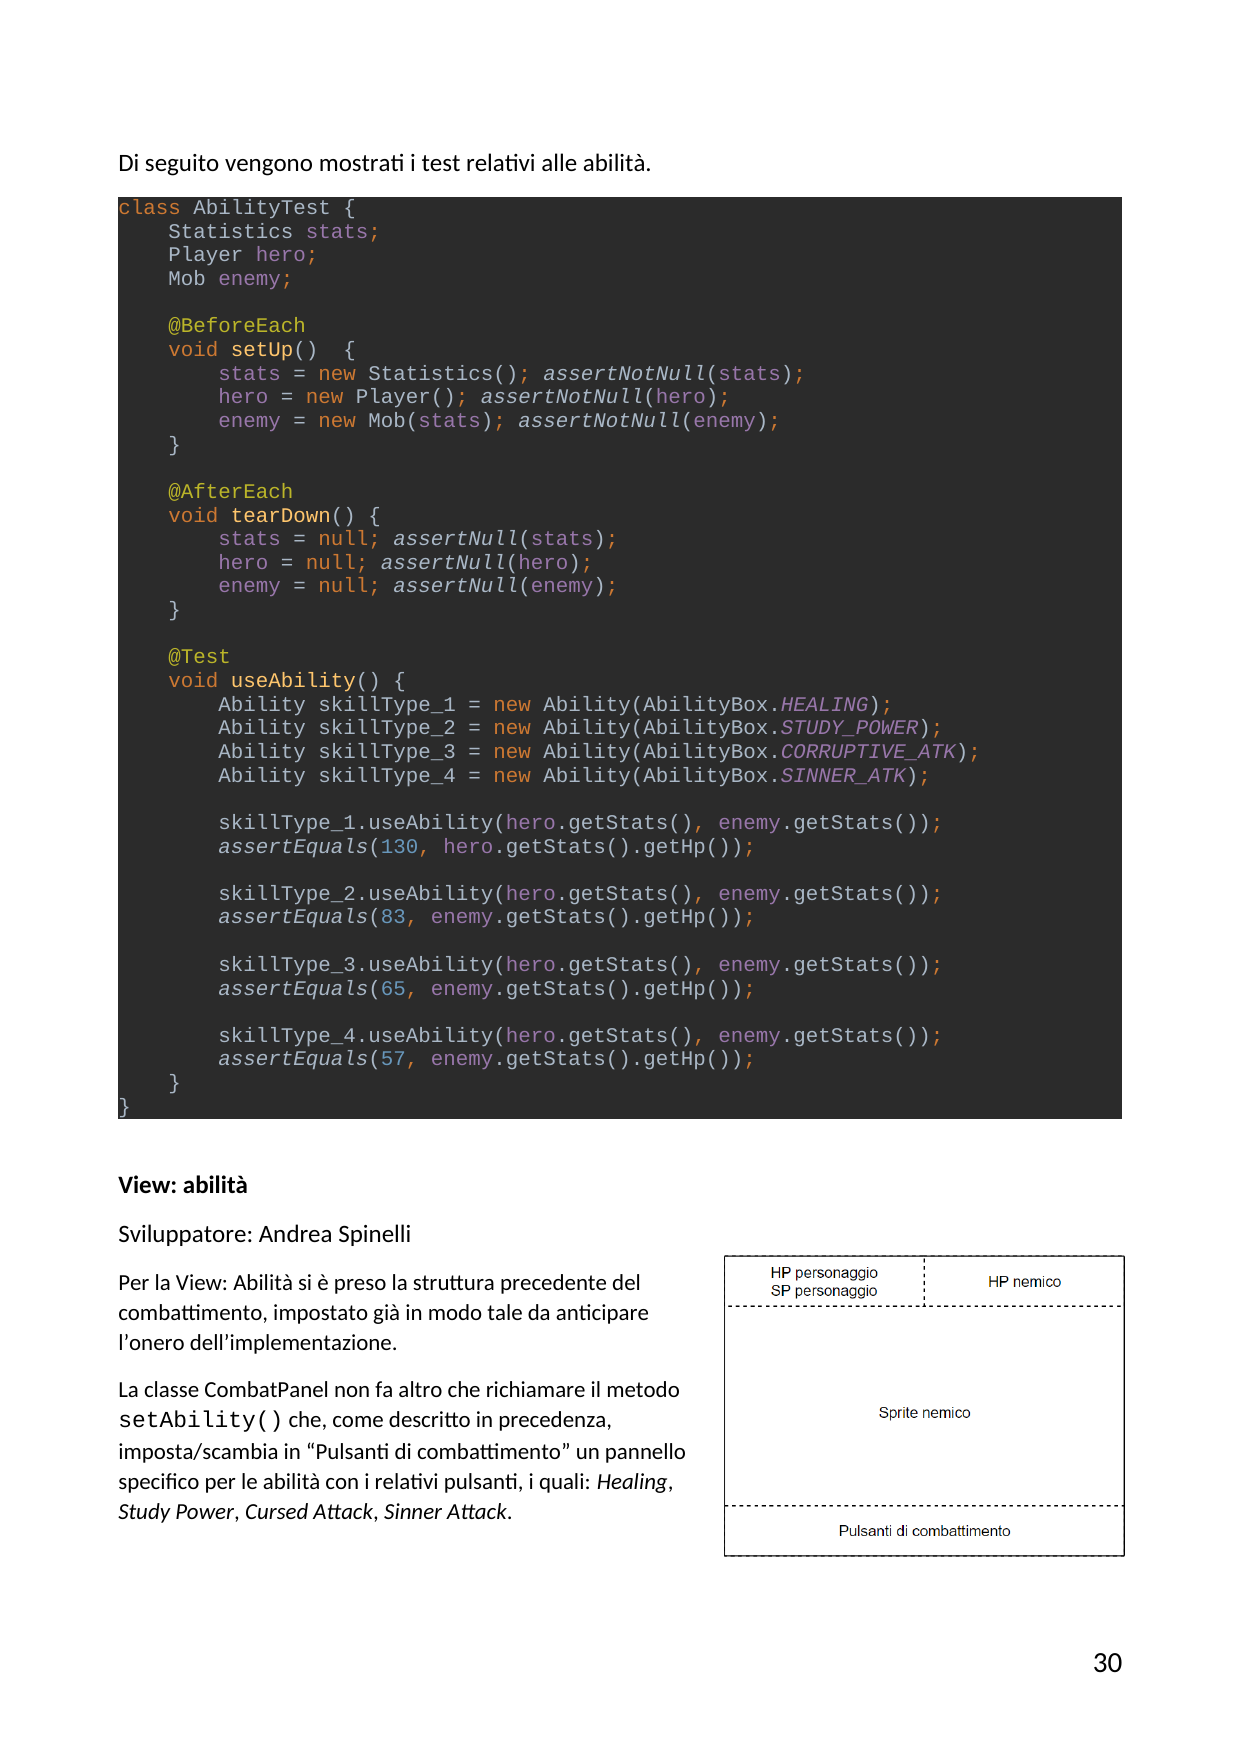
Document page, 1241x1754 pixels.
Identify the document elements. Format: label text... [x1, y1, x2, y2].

text View: abilità [118, 1169, 1122, 1199]
text Per la View: Abilità si è preso la struttura precedente del combattimento, impostato già in modo tale da anticipare l’onero dell’implementazione. [118, 1268, 722, 1357]
text Di seguito vengono mostrati i test relativi alle abilità. [118, 148, 1122, 178]
text class AbilityTest { Statistics stats; Player hero; Mob enemy; @BeforeEach void setUp() { stats = new Statistics(); assertNotNull(stats); hero = new Player(); assertNotNull(hero); enemy = new Mob(stats); assertNotNull(enemy); } @AfterEach void tearDown() { stats = null; assertNull(stats); hero = null; assertNull(hero); enemy = null; assertNull(enemy); } @Test void useAbility() { Ability skillType_1 = new Ability(AbilityBox.HEALING); Ability skillType_2 = new Ability(AbilityBox.STUDY_POWER); Ability skillType_3 = new Ability(AbilityBox.CORRUPTIVE_ATK); Ability skillType_4 = new Ability(AbilityBox.SINNER_ATK); skillType_1.useAbility(hero.getStats(), enemy.getStats()); assertEquals(130, hero.getStats().getHp()); skillType_2.useAbility(hero.getStats(), enemy.getStats()); assertEquals(83, enemy.getStats().getHp()); skillType_3.useAbility(hero.getStats(), enemy.getStats()); assertEquals(65, enemy.getStats().getHp()); skillType_4.useAbility(hero.getStats(), enemy.getStats()); assertEquals(57, enemy.getStats().getHp()); } } [118, 197, 1122, 1119]
picture [722, 1252, 1125, 1558]
text La classe CombatPanel non fa altro che richiamare il metodo setAbility() che, come descritto in precedenza, imposta/scambia in “Pulsanti di combattimento” un pannello specifico per le abilità con i relativi pulsanti, i quali: Healing, Study Power, Cursed Attack, Sinner Attack. [118, 1375, 722, 1525]
text Sviluppatore: Andrea Spinelli [118, 1218, 1122, 1249]
